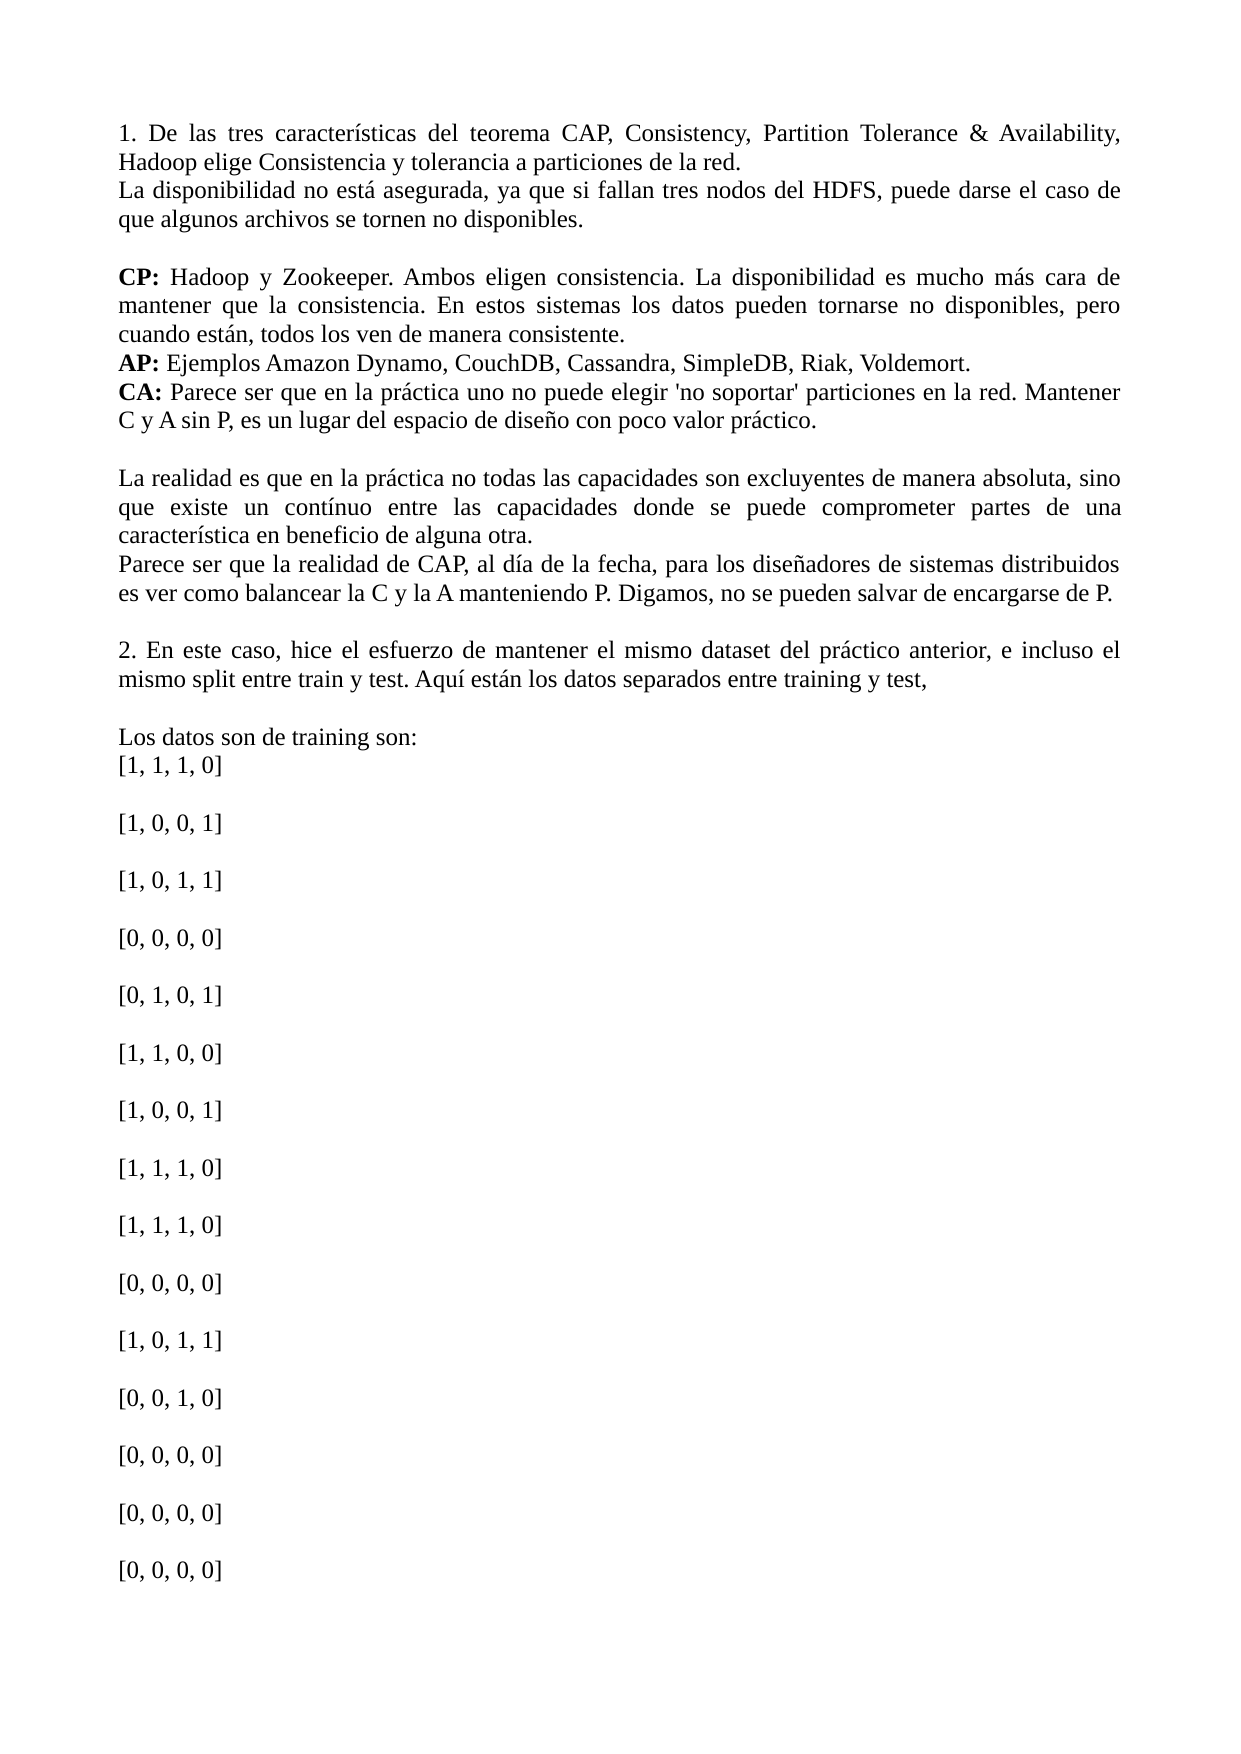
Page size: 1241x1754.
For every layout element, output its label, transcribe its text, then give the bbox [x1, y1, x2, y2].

text [0, 0, 0, 0] [118, 923, 1122, 952]
text CP: Hadoop y Zookeeper. Ambos eligen consistencia. La disponibilidad es mucho más cara de mantener que la consistencia. En estos sistemas los datos pueden tornarse no disponibles, pero cuando están, todos los ven de manera consistente. [118, 262, 1122, 348]
text Parece ser que la realidad de CAP, al día de la fecha, para los diseñadores de sistemas distribuidos es ver como balancear la C y la A manteniendo P. Digamos, no se pueden salvar de encargarse de P. [118, 549, 1122, 607]
text AP: Ejemplos Amazon Dynamo, CouchDB, Cassandra, SimpleDB, Riak, Voldemort. [118, 348, 1122, 377]
text [0, 0, 0, 0] [118, 1556, 1122, 1584]
text [1, 1, 1, 0] [118, 751, 1122, 779]
text [0, 0, 1, 0] [118, 1383, 1122, 1412]
text [0, 0, 0, 0] [118, 1498, 1122, 1527]
text [1, 0, 0, 1] [118, 1096, 1122, 1124]
text [1, 1, 1, 0] [118, 1153, 1122, 1182]
text [0, 1, 0, 1] [118, 981, 1122, 1009]
text [1, 0, 1, 1] [118, 866, 1122, 894]
text 1. De las tres características del teorema CAP, Consistency, Partition Tolerance & Availability, Hadoop elige Consistencia y tolerancia a particiones de la red. [118, 118, 1122, 176]
text [1, 0, 0, 1] [118, 808, 1122, 837]
text [1, 0, 1, 1] [118, 1326, 1122, 1354]
text [0, 0, 0, 0] [118, 1441, 1122, 1469]
text [1, 1, 0, 0] [118, 1038, 1122, 1067]
text [1, 1, 1, 0] [118, 1211, 1122, 1239]
text 2. En este caso, hice el esfuerzo de mantener el mismo dataset del práctico anterior, e incluso el mismo split entre train y test. Aquí están los datos separados entre training y test, [118, 636, 1122, 693]
text [0, 0, 0, 0] [118, 1268, 1122, 1297]
text CA: Parece ser que en la práctica uno no puede elegir 'no soportar' particiones en la red. Mantener C y A sin P, es un lugar del espacio de diseño con poco valor práctico. [118, 377, 1122, 434]
text La realidad es que en la práctica no todas las capacidades son excluyentes de manera absoluta, sino que existe un contínuo entre las capacidades donde se puede comprometer partes de una característica en beneficio de alguna otra. [118, 463, 1122, 549]
text Los datos son de training son: [118, 722, 1122, 751]
text La disponibilidad no está asegurada, ya que si fallan tres nodos del HDFS, puede darse el caso de que algunos archivos se tornen no disponibles. [118, 176, 1122, 233]
